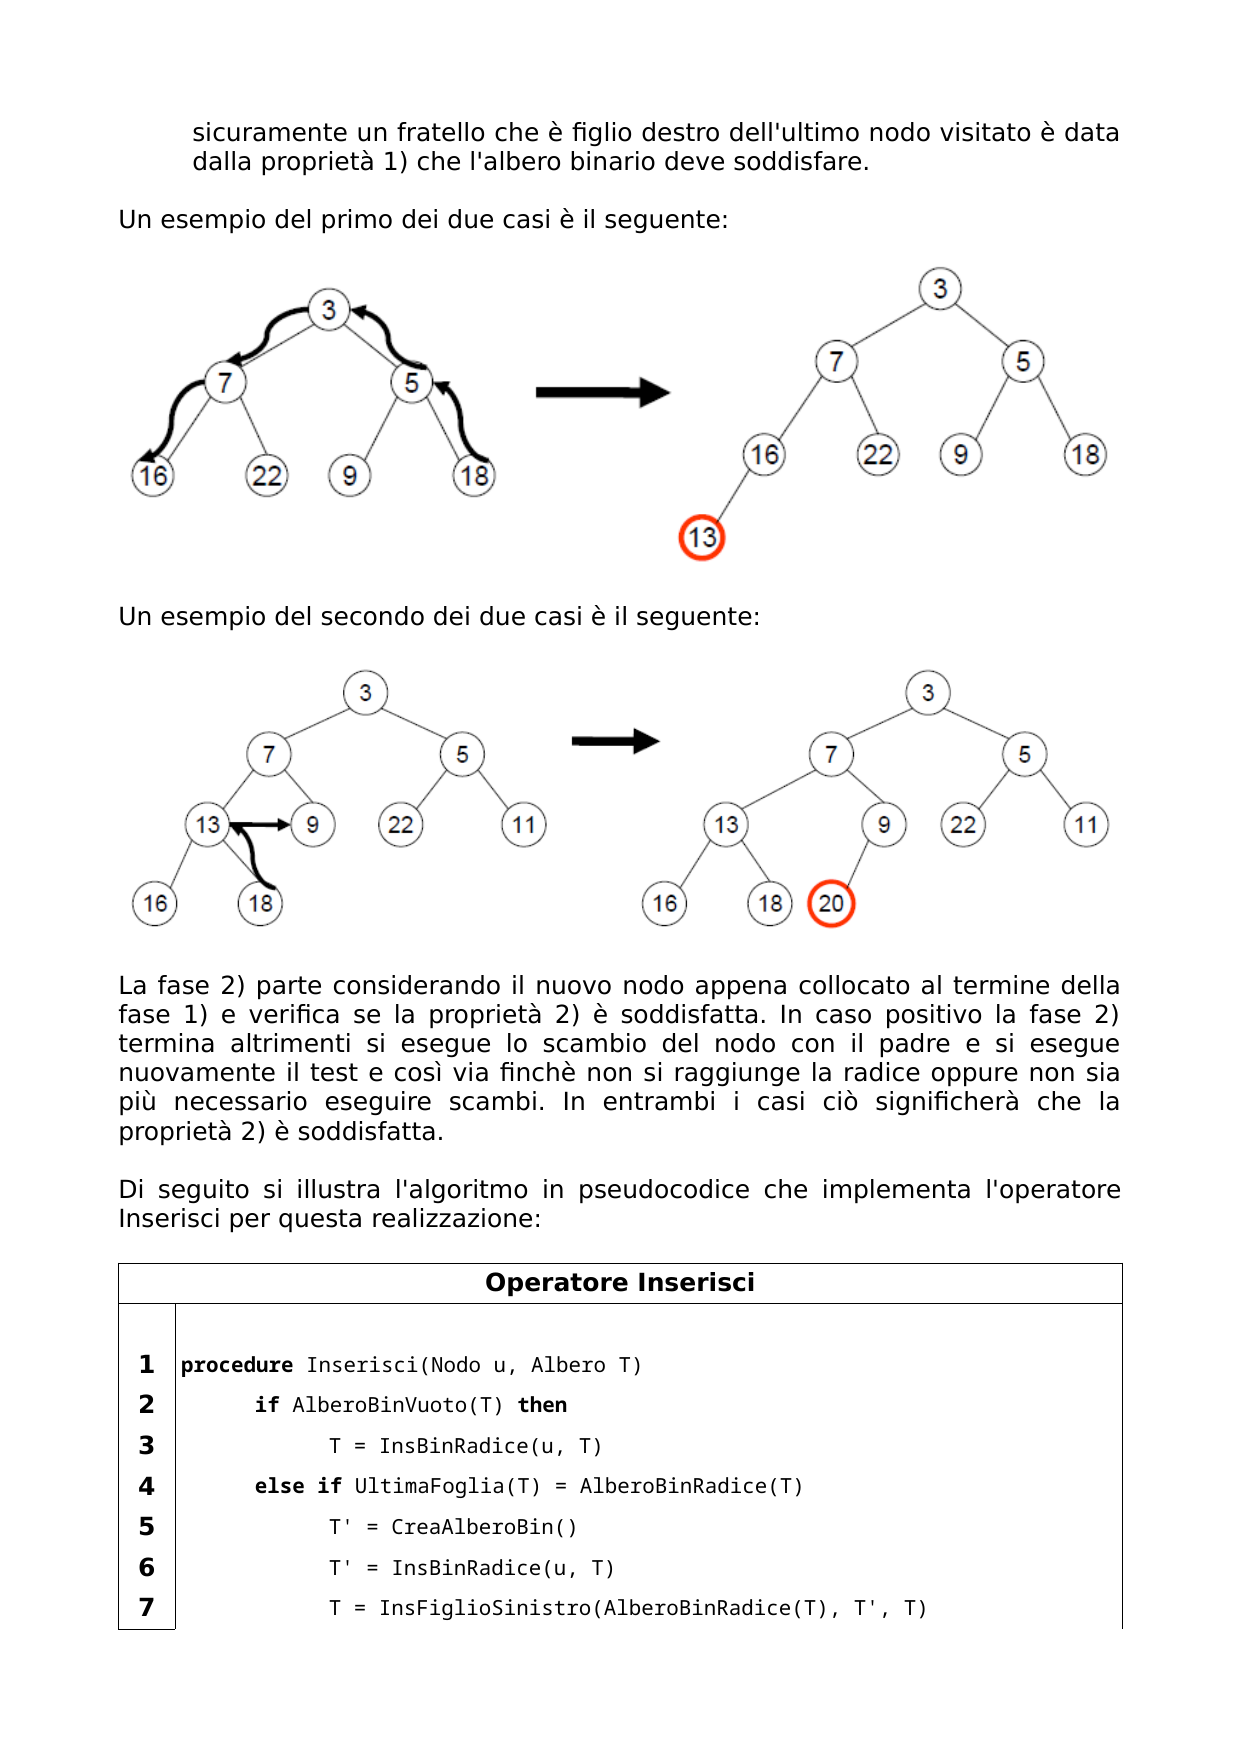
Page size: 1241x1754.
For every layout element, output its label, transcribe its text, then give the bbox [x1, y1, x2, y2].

table_cell 7 [119, 1588, 175, 1628]
table_cell 1 [119, 1344, 175, 1385]
table_cell 2 [119, 1385, 175, 1425]
text sicuramente un fratello che è figlio destro dell'ultimo nodo visitato è data dalla proprietà 1) che l'albero binario deve soddisfare. [192, 118, 1122, 176]
text La fase 2) parte considerando il nuovo nodo appena collocato al termine della fase 1) e verifica se la proprietà 2) è soddisfatta. In caso positivo la fase 2) termina altrimenti si esegue lo scambio del nodo con il padre e si esegue nuovamente il test e così via finchè non si raggiunge la radice oppure non sia più necessario eseguire scambi. In entrambi i casi ciò significherà che la proprietà 2) è soddisfatta. [118, 971, 1122, 1146]
text Un esempio del primo dei due casi è il seguente: [118, 206, 1122, 235]
table_cell T' = CreaAlberoBin() [176, 1507, 1122, 1547]
table_cell 4 [119, 1466, 175, 1507]
table_cell [119, 1304, 175, 1344]
table_cell if AlberoBinVuoto(T) then [176, 1385, 1122, 1425]
table_cell 3 [119, 1425, 175, 1466]
table_cell procedure Inserisci(Nodo u, Albero T) [176, 1344, 1122, 1385]
table_cell T' = InsBinRadice(u, T) [176, 1547, 1122, 1588]
table_cell else if UltimaFoglia(T) = AlberoBinRadice(T) [176, 1466, 1122, 1507]
picture [118, 660, 1123, 942]
table_header Operatore Inserisci [119, 1264, 1122, 1303]
table_cell 6 [119, 1547, 175, 1588]
table_cell [176, 1304, 1122, 1344]
picture [118, 263, 1123, 573]
table_cell 5 [119, 1507, 175, 1547]
text Un esempio del secondo dei due casi è il seguente: [118, 602, 1122, 631]
table_cell T = InsBinRadice(u, T) [176, 1425, 1122, 1466]
text Di seguito si illustra l'algoritmo in pseudocodice che implementa l'operatore Inserisci per questa realizzazione: [118, 1175, 1122, 1233]
table_cell T = InsFiglioSinistro(AlberoBinRadice(T), T', T) [176, 1588, 1122, 1628]
